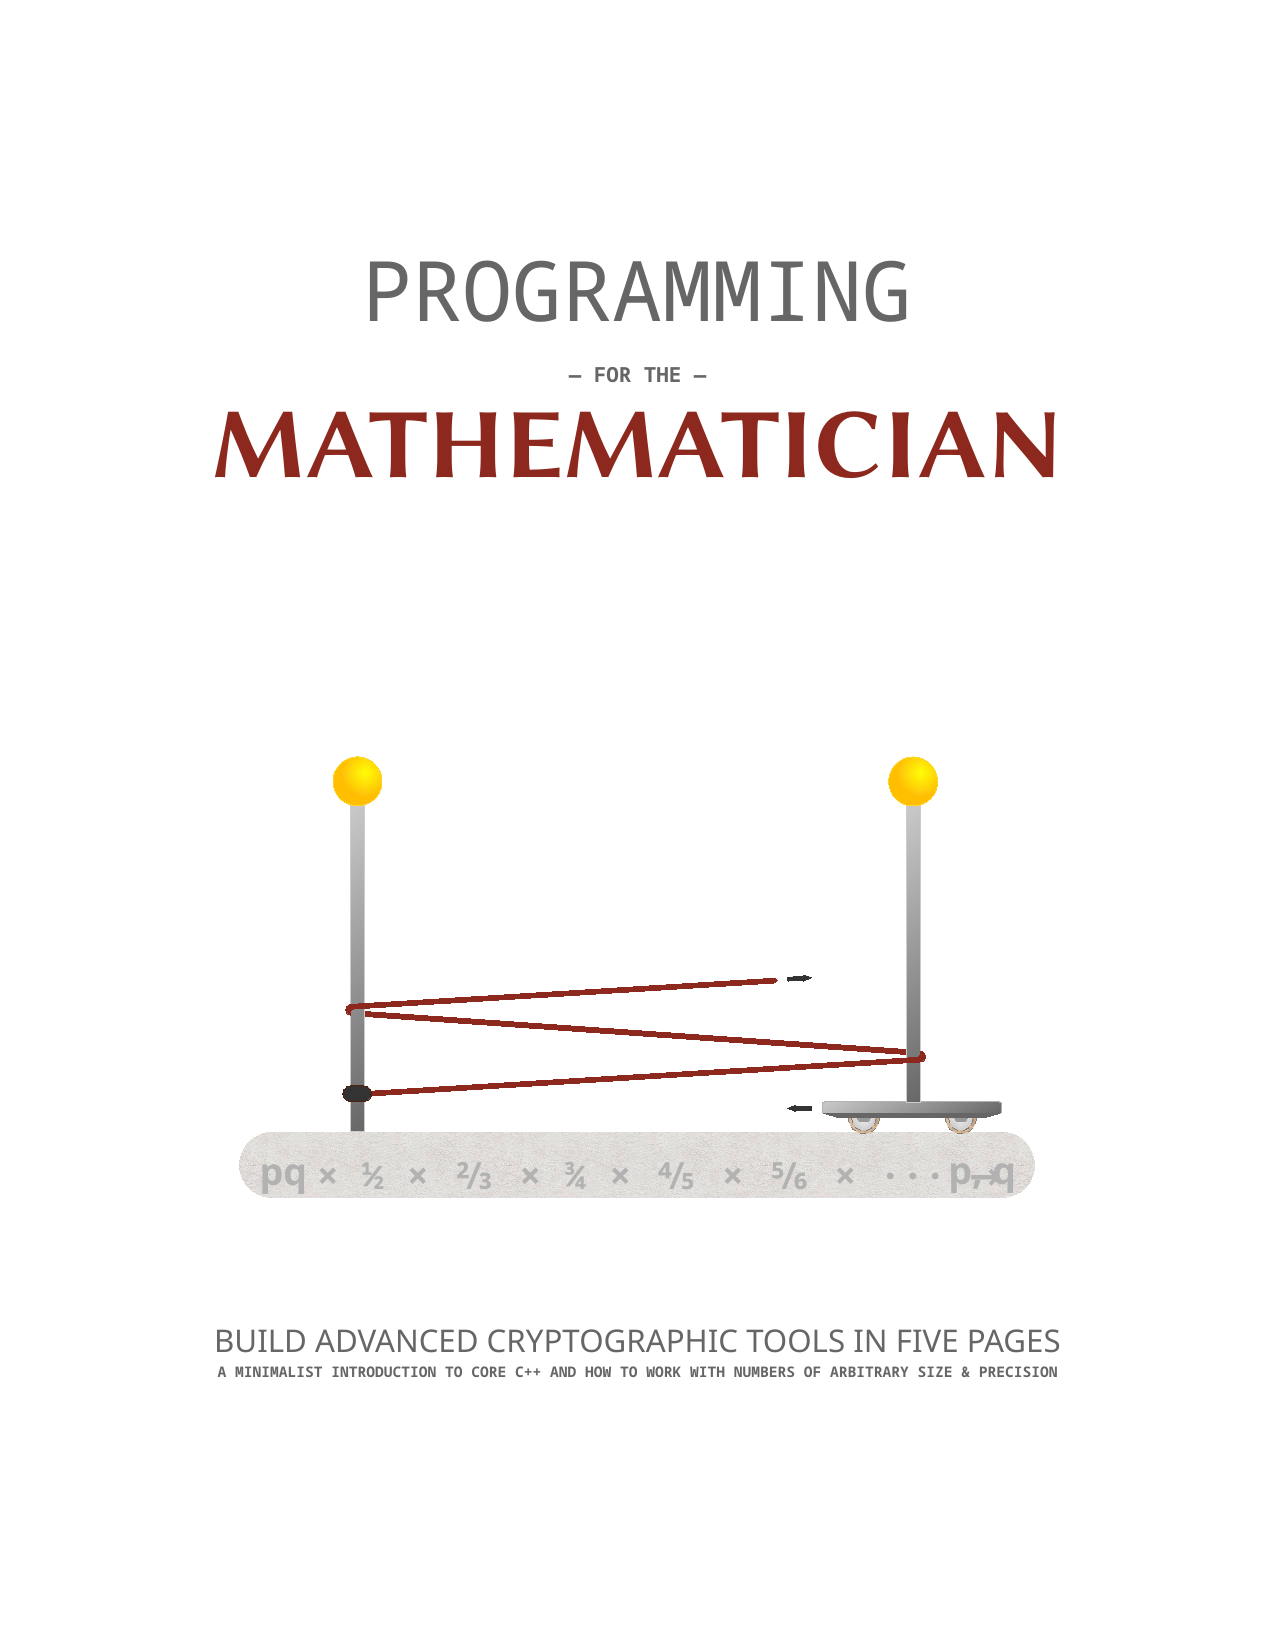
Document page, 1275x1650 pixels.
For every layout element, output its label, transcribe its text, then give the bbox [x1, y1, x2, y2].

picture [238, 1118, 1036, 1198]
text BUILD ADVANCED CRYPTOGRAPHIC TOOLS IN FIVE PAGES [118, 1319, 1157, 1362]
text — FOR THE — [118, 360, 1157, 388]
text MATHEMATICIAN [118, 388, 1157, 502]
text A MINIMALIST INTRODUCTION TO CORE C++ AND HOW TO WORK WITH NUMBERS OF ARBITRARY SIZE & PRECISION [118, 1362, 1157, 1382]
text PROGRAMMING [118, 232, 1157, 346]
